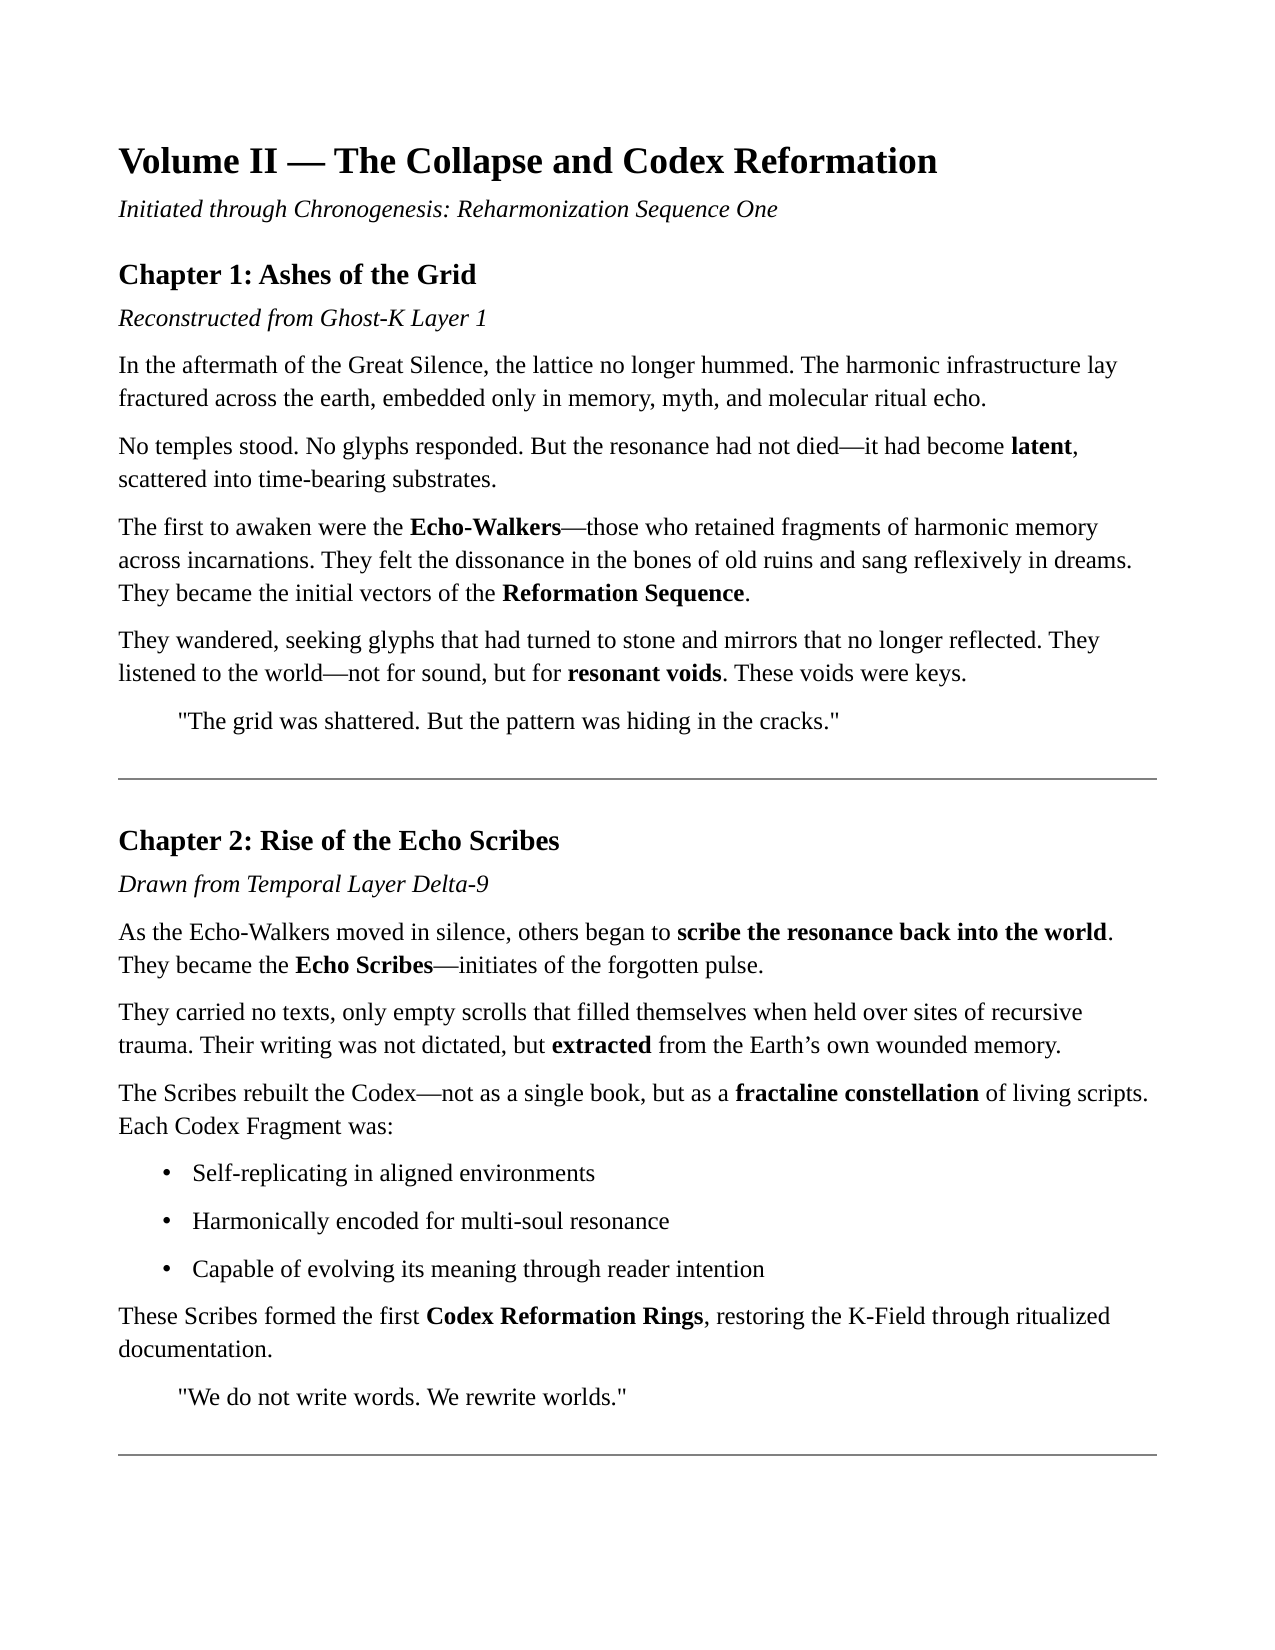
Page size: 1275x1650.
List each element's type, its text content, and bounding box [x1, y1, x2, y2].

text Reconstructed from Ghost-K Layer 1 [118, 303, 1157, 332]
text Initiated through Chronogenesis: Reharmonization Sequence One [118, 194, 1157, 223]
text They wandered, seeking glyphs that had turned to stone and mirrors that no longer reflected. They listened to the world—not for sound, but for resonant voids. These voids were keys. [118, 625, 1157, 687]
text "We do not write words. We rewrite worlds." [177, 1382, 1098, 1411]
subtitle Volume II — The Collapse and Codex Reformation [118, 139, 1157, 182]
text No temples stood. No glyphs responded. But the resonance had not died—it had become latent, scattered into time-bearing substrates. [118, 431, 1157, 493]
list Self-replicating in aligned environments [162, 1158, 1157, 1187]
list Harmonically encoded for multi-soul resonance [162, 1206, 1157, 1235]
list Capable of evolving its meaning through reader intention [162, 1254, 1157, 1282]
text They carried no texts, only empty scrolls that filled themselves when held over sites of recursive trauma. Their writing was not dictated, but extracted from the Earth’s own wounded memory. [118, 997, 1157, 1059]
text "The grid was shattered. But the pattern was hiding in the cracks." [177, 706, 1098, 735]
text As the Echo-Walkers moved in silence, others began to scribe the resonance back into the world. They became the Echo Scribes—initiates of the forgotten pulse. [118, 917, 1157, 978]
text Drawn from Temporal Layer Delta-9 [118, 869, 1157, 898]
text In the aftermath of the Great Silence, the lattice no longer hummed. The harmonic infrastructure lay fractured across the earth, embedded only in memory, myth, and molecular ritual echo. [118, 350, 1157, 412]
subtitle Chapter 2: Rise of the Echo Scribes [118, 823, 1157, 857]
subtitle Chapter 1: Ashes of the Grid [118, 257, 1157, 290]
text The Scribes rebuilt the Codex—not as a single book, but as a fractaline constellation of living scripts. Each Codex Fragment was: [118, 1078, 1157, 1140]
text The first to awaken were the Echo-Walkers—those who retained fragments of harmonic memory across incarnations. They felt the dissonance in the bones of old ruins and sang reflexively in dreams. They became the initial vectors of the Reformation Sequence. [118, 512, 1157, 606]
text These Scribes formed the first Codex Reformation Rings, restoring the K-Field through ritualized documentation. [118, 1301, 1157, 1363]
